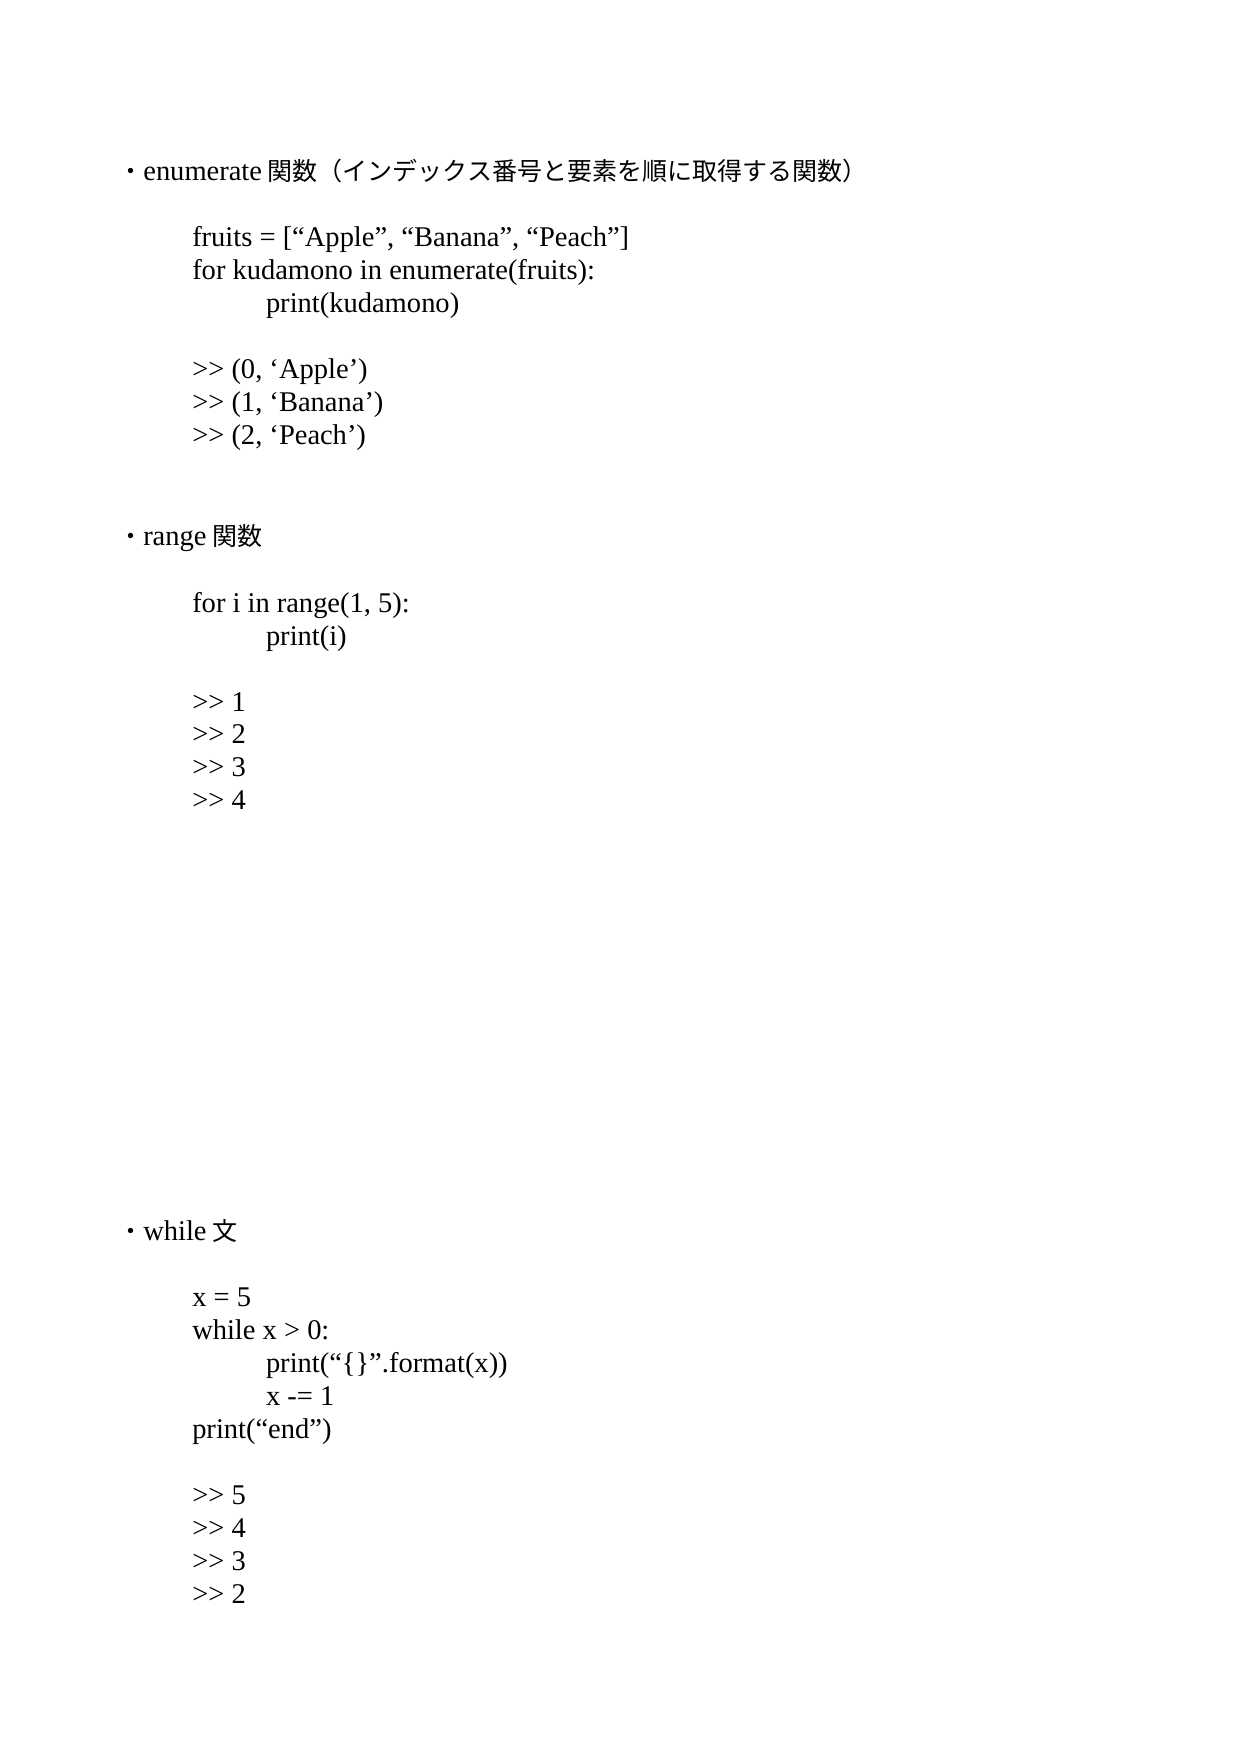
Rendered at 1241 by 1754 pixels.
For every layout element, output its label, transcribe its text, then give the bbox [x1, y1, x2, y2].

text print(i) [118, 618, 1122, 651]
text >> (2, ‘Peach’) [118, 418, 1122, 451]
text >> (0, ‘Apple’) [118, 352, 1122, 385]
text >> 3 [118, 1543, 1122, 1576]
text >> 1 [118, 684, 1122, 717]
text x = 5 [118, 1280, 1122, 1313]
text ・enumerate関数（インデックス番号と要素を順に取得する関数） [118, 151, 1122, 187]
text >> 4 [118, 783, 1122, 816]
text while x > 0: [118, 1313, 1122, 1346]
text print(“{}”.format(x)) [118, 1346, 1122, 1379]
text fruits = [“Apple”, “Banana”, “Peach”] [118, 220, 1122, 253]
text for kudamono in enumerate(fruits): [118, 253, 1122, 286]
text >> (1, ‘Banana’) [118, 385, 1122, 418]
text >> 5 [118, 1478, 1122, 1511]
text >> 4 [118, 1511, 1122, 1543]
text >> 3 [118, 750, 1122, 783]
text >> 2 [118, 717, 1122, 750]
text x -= 1 [118, 1379, 1122, 1412]
text print(kudamono) [118, 286, 1122, 319]
text ・while文 [118, 1211, 1122, 1247]
text ・range関数 [118, 516, 1122, 553]
text print(“end”) [118, 1412, 1122, 1445]
text for i in range(1, 5): [118, 586, 1122, 618]
text >> 2 [118, 1576, 1122, 1609]
